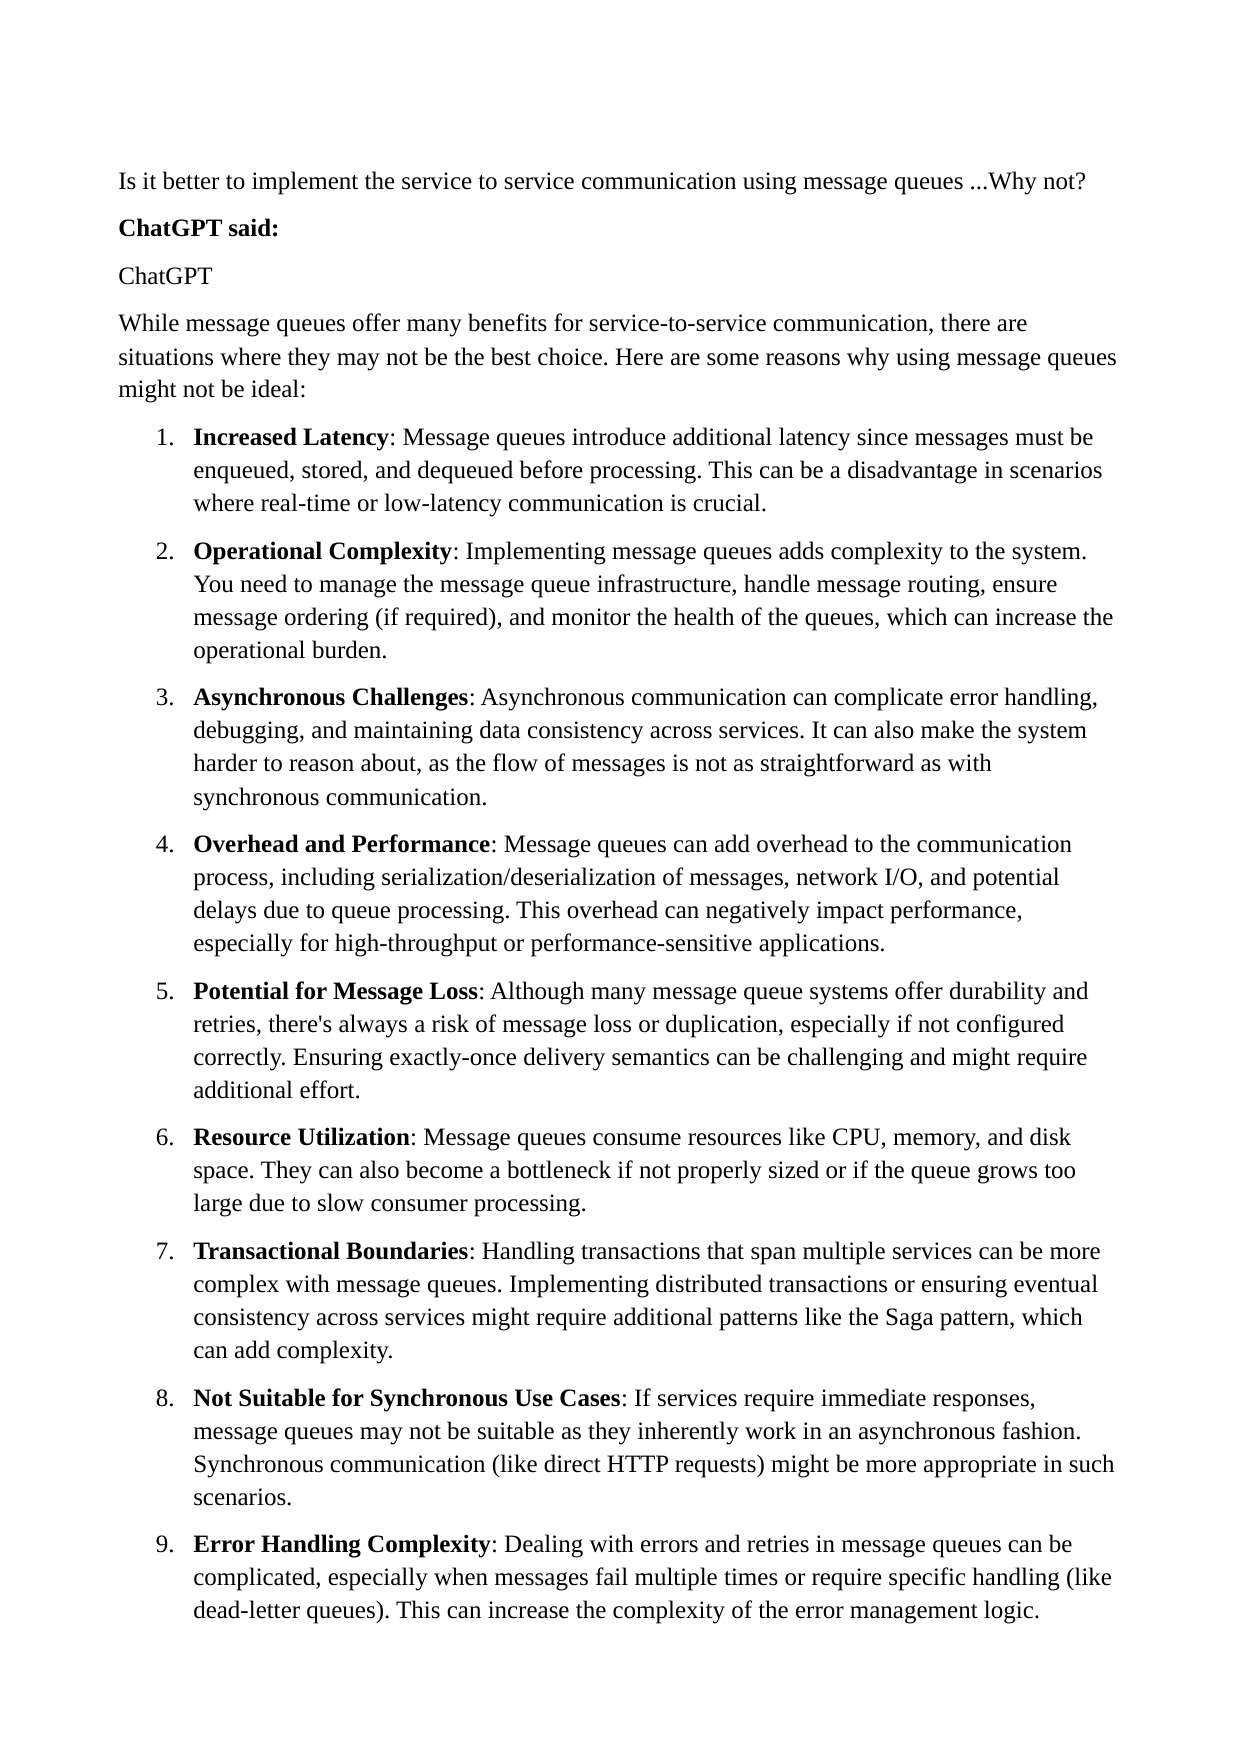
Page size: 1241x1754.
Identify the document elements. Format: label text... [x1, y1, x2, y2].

list Operational Complexity: Implementing message queues adds complexity to the system. You need to manage the message queue infrastructure, handle message routing, ensure message ordering (if required), and monitor the health of the queues, which can increase the operational burden. [156, 536, 1122, 664]
list Transactional Boundaries: Handling transactions that span multiple services can be more complex with message queues. Implementing distributed transactions or ensuring eventual consistency across services might require additional patterns like the Saga pattern, which can add complexity. [156, 1236, 1122, 1364]
text Is it better to implement the service to service communication using message queues ...Why not? [118, 166, 1122, 194]
list Not Suitable for Synchronous Use Cases: If services require immediate responses, message queues may not be suitable as they inherently work in an asynchronous fashion. Synchronous communication (like direct HTTP requests) might be more appropriate in such scenarios. [156, 1383, 1122, 1511]
list Error Handling Complexity: Dealing with errors and retries in message queues can be complicated, especially when messages fail multiple times or require specific handling (like dead-letter queues). This can increase the complexity of the error management logic. [156, 1529, 1122, 1624]
list Resource Utilization: Message queues consume resources like CPU, memory, and disk space. They can also become a bottleneck if not properly sized or if the queue grows too large due to slow consumer processing. [156, 1122, 1122, 1217]
text ChatGPT [118, 261, 1122, 290]
list Overhead and Performance: Message queues can add overhead to the communication process, including serialization/deserialization of messages, network I/O, and potential delays due to queue processing. This overhead can negatively impact performance, especially for high-throughput or performance-sensitive applications. [156, 829, 1122, 957]
text ChatGPT said: [118, 213, 1122, 242]
text While message queues offer many benefits for service-to-service communication, there are situations where they may not be the best choice. Here are some reasons why using message queues might not be ideal: [118, 308, 1122, 403]
list Asynchronous Challenges: Asynchronous communication can complicate error handling, debugging, and maintaining data consistency across services. It can also make the system harder to reason about, as the flow of messages is not as straightforward as with synchronous communication. [156, 682, 1122, 810]
list Increased Latency: Message queues introduce additional latency since messages must be enqueued, stored, and dequeued before processing. This can be a disadvantage in scenarios where real-time or low-latency communication is crucial. [156, 422, 1122, 517]
list Potential for Message Loss: Although many message queue systems offer durability and retries, there's always a risk of message loss or duplication, especially if not configured correctly. Ensuring exactly-once delivery semantics can be challenging and might require additional effort. [156, 976, 1122, 1104]
